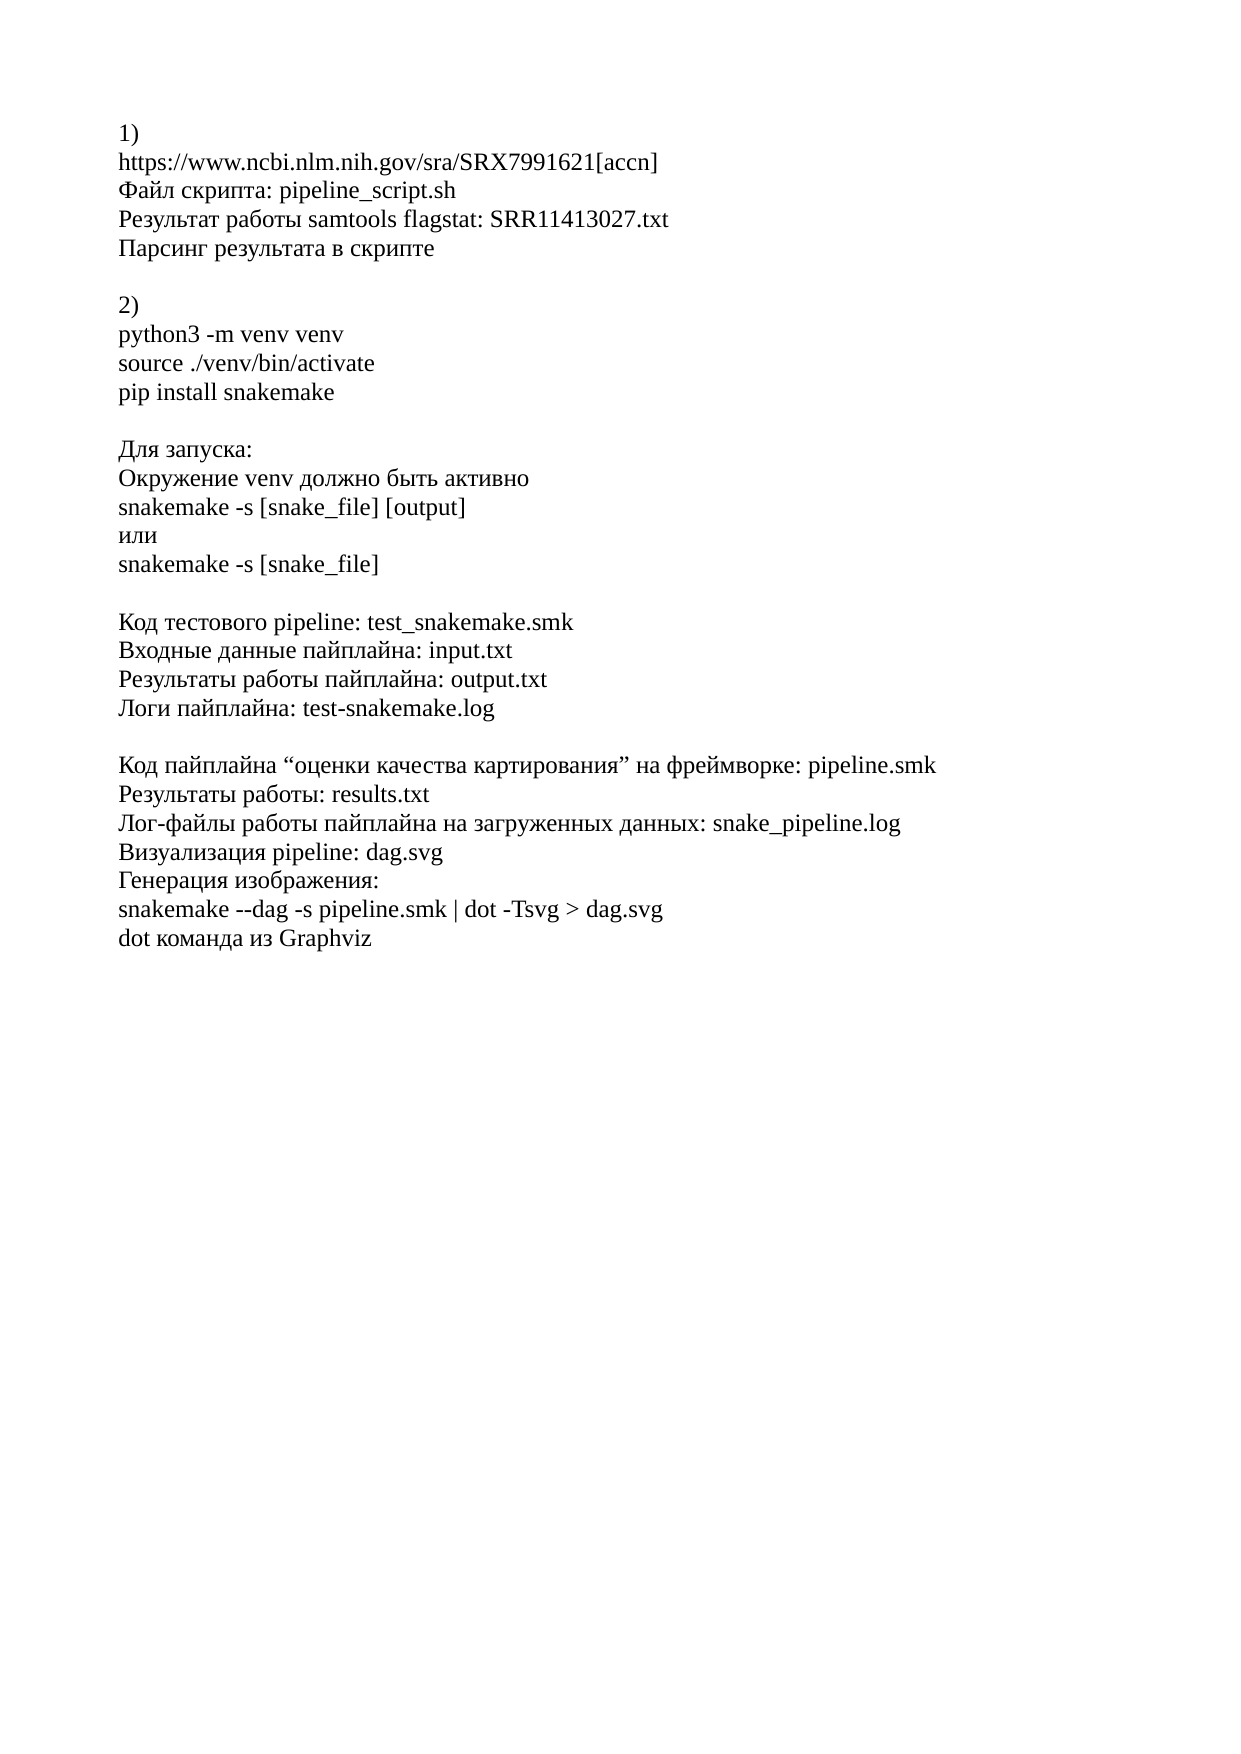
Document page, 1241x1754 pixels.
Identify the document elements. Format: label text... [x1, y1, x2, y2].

text Генерация изображения: [118, 866, 1122, 894]
text snakemake -s [snake_file] [118, 549, 1122, 578]
text snakemake -s [snake_file] [output] [118, 492, 1122, 521]
text Парсинг результата в скрипте [118, 233, 1122, 262]
text Файл скрипта: pipeline_script.sh [118, 176, 1122, 204]
text Окружение venv должно быть активно [118, 463, 1122, 492]
text 2) [118, 291, 1122, 319]
text Код тестового pipeline: test_snakemake.smk [118, 607, 1122, 636]
text Результаты работы пайплайна: output.txt [118, 664, 1122, 693]
text pip install snakemake [118, 377, 1122, 406]
text https://www.ncbi.nlm.nih.gov/sra/SRX7991621[accn] [118, 147, 1122, 176]
text Входные данные пайплайна: input.txt [118, 636, 1122, 664]
text Результат работы samtools flagstat: SRR11413027.txt [118, 204, 1122, 233]
text 1) [118, 118, 1122, 147]
text snakemake --dag -s pipeline.smk | dot -Tsvg > dag.svg [118, 894, 1122, 923]
text source ./venv/bin/activate [118, 348, 1122, 377]
text Визуализация pipeline: dag.svg [118, 837, 1122, 866]
text Для запуска: [118, 434, 1122, 463]
text или [118, 521, 1122, 549]
text Лог-файлы работы пайплайна на загруженных данных: snake_pipeline.log [118, 808, 1122, 837]
text dot команда из Graphviz [118, 923, 1122, 952]
text Логи пайплайна: test-snakemake.log [118, 693, 1122, 722]
text Результаты работы: results.txt [118, 779, 1122, 808]
text python3 -m venv venv [118, 319, 1122, 348]
text Код пайплайна “оценки качества картирования” на фреймворке: pipeline.smk [118, 751, 1122, 779]
